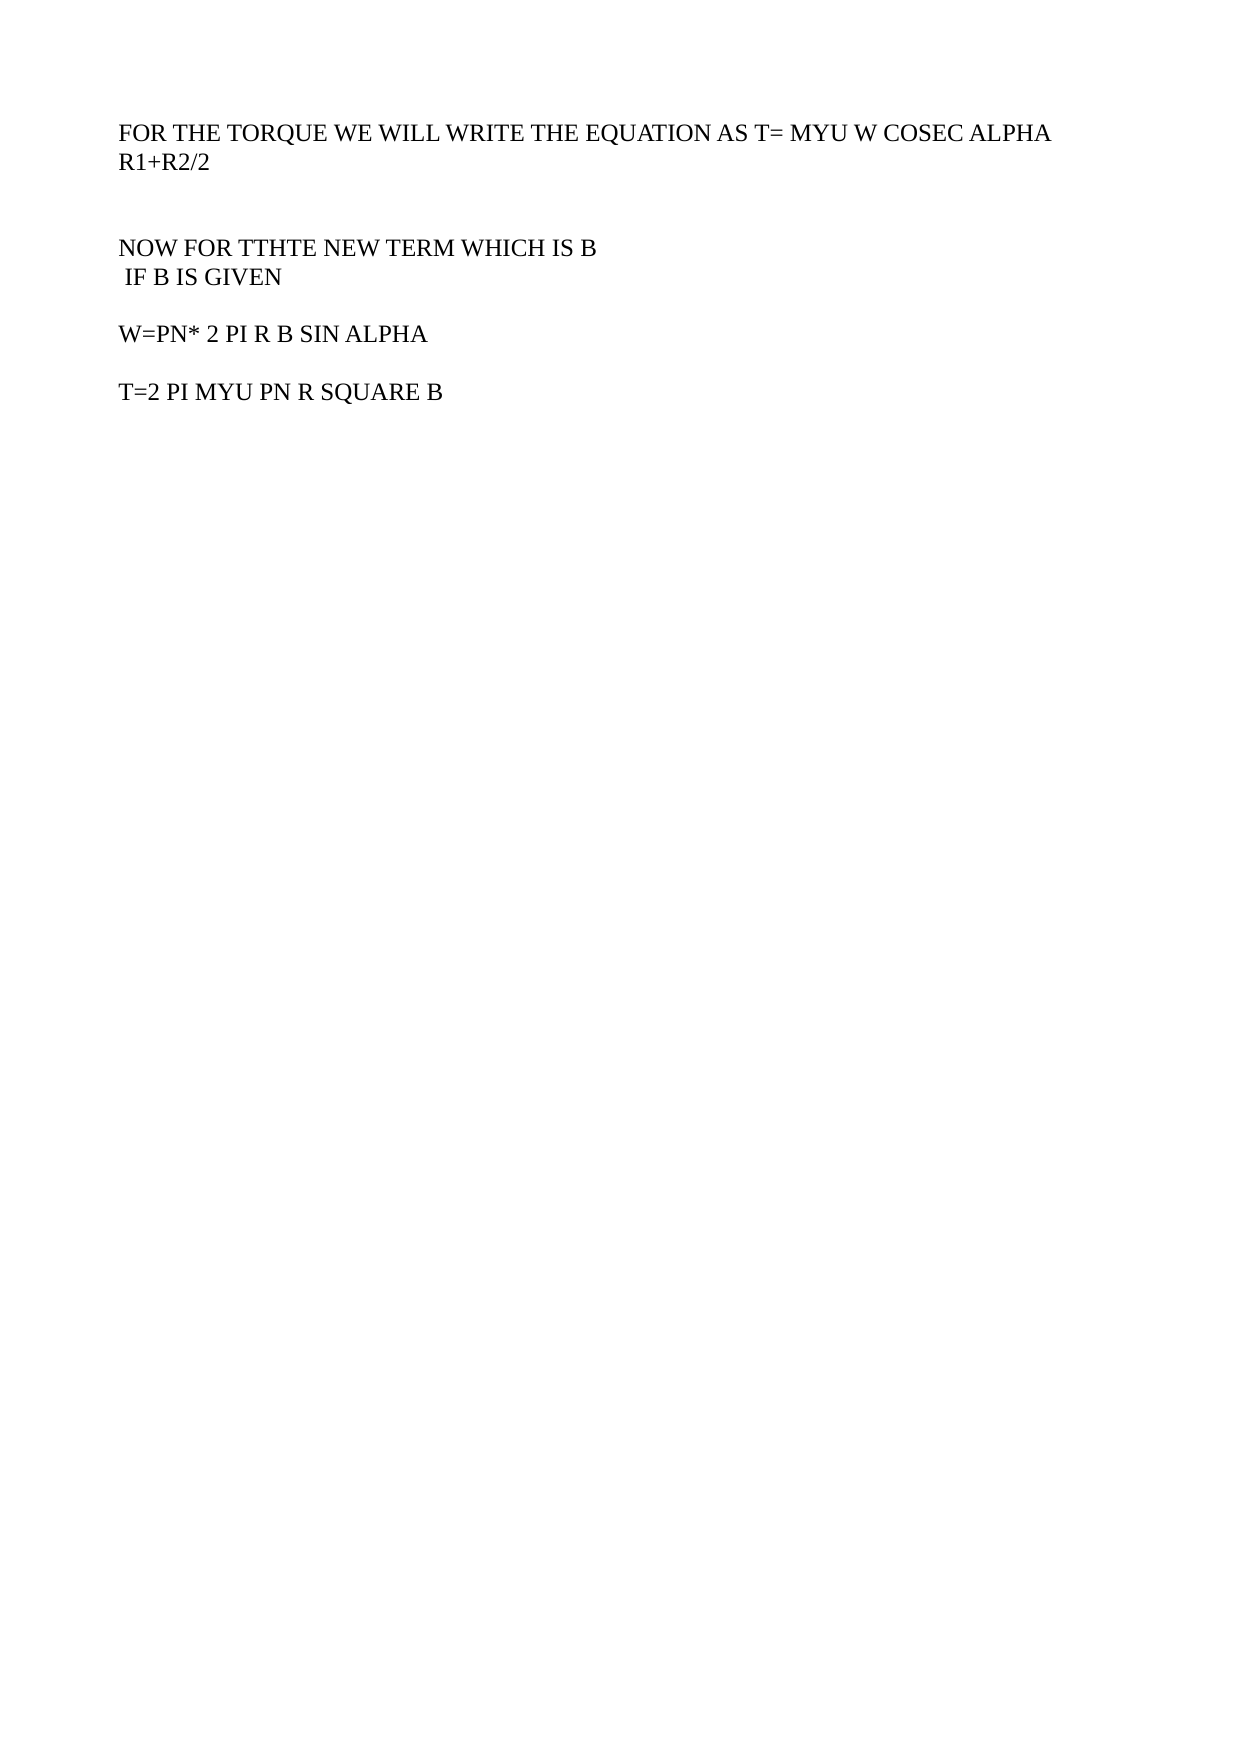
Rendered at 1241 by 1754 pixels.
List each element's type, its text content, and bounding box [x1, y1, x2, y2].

text FOR THE TORQUE WE WILL WRITE THE EQUATION AS T= MYU W COSEC ALPHA R1+R2/2 [118, 118, 1122, 176]
text T=2 PI MYU PN R SQUARE B [118, 377, 1122, 406]
text NOW FOR TTHTE NEW TERM WHICH IS B [118, 233, 1122, 262]
text W=PN* 2 PI R B SIN ALPHA [118, 319, 1122, 348]
text IF B IS GIVEN [118, 262, 1122, 291]
